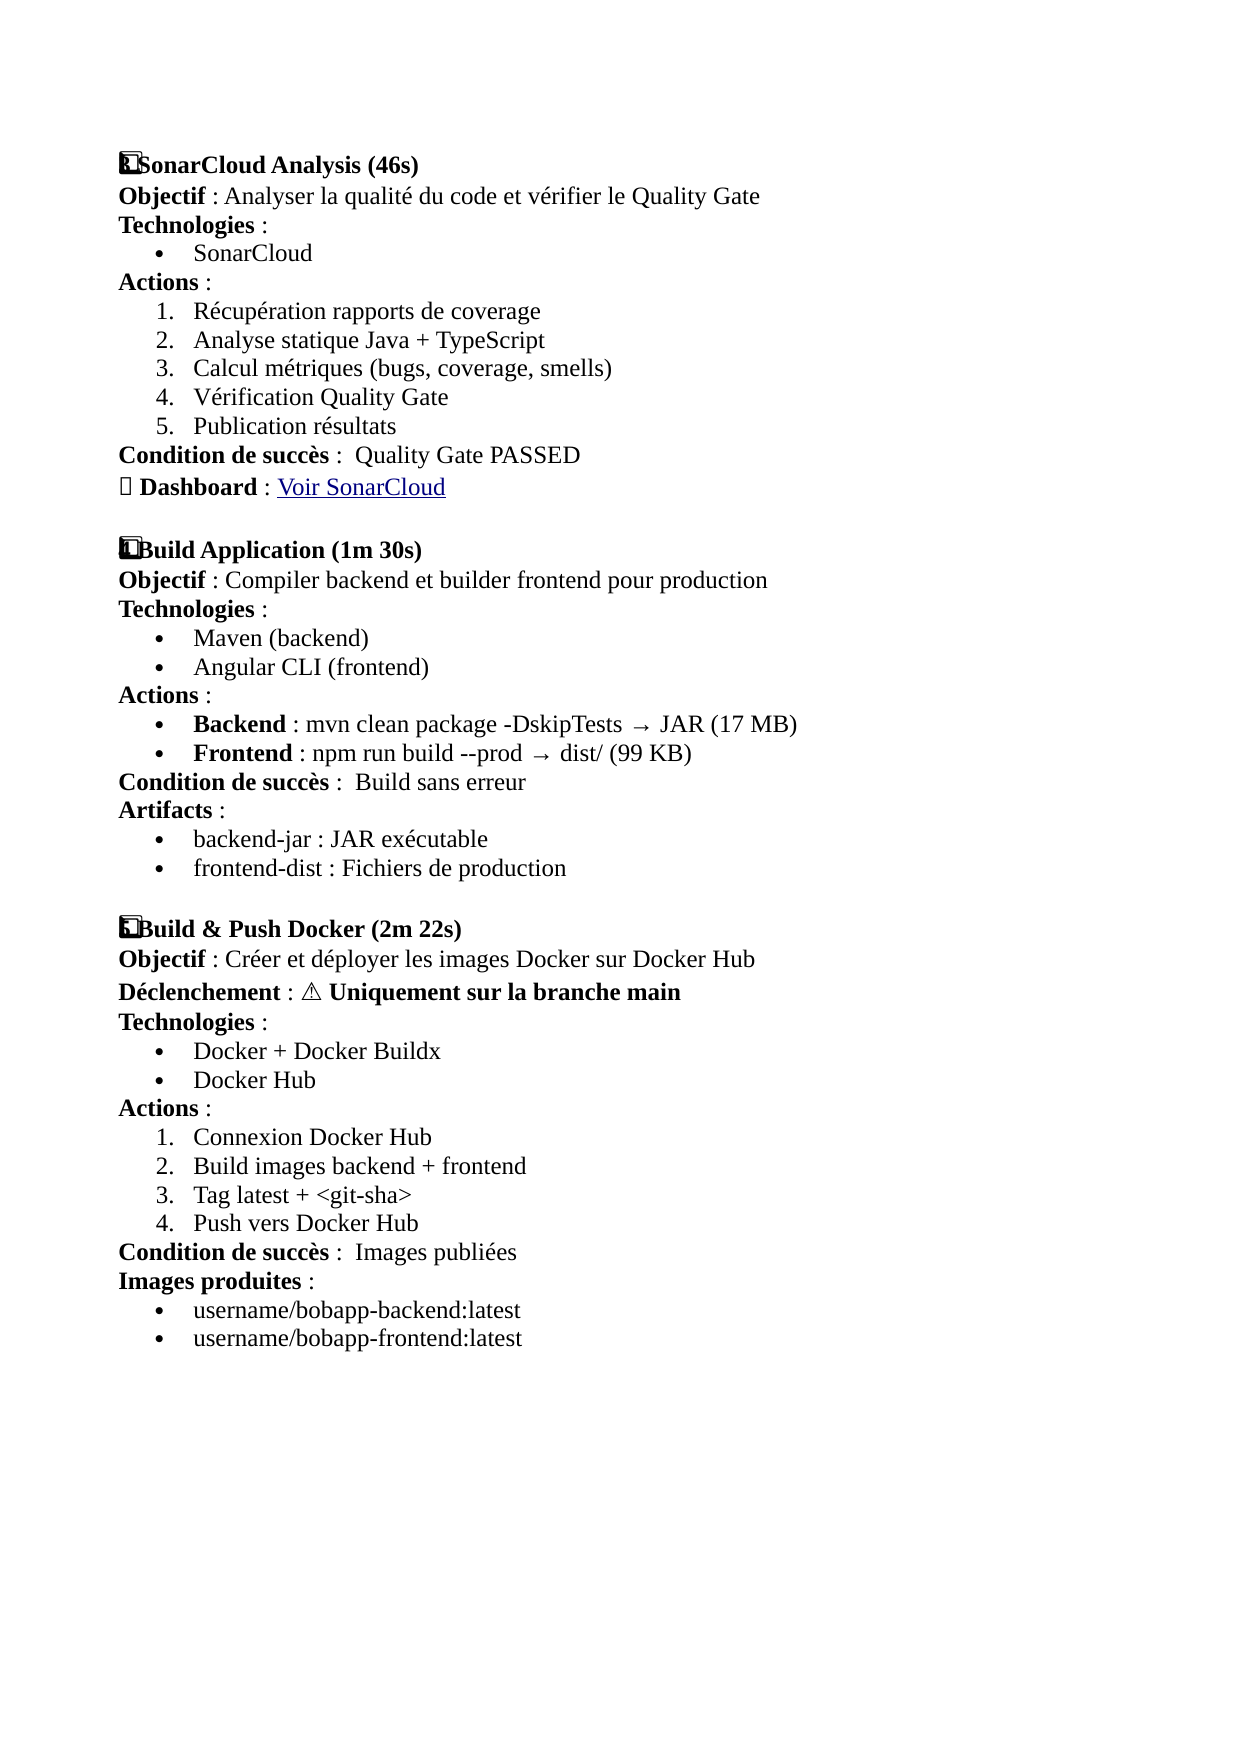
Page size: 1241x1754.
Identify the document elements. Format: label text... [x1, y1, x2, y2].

text Condition de succès : Build sans erreur [118, 767, 1122, 795]
list username/bobapp-frontend:latest [156, 1323, 1122, 1352]
list frontend-dist : Fichiers de production [156, 853, 1122, 882]
list username/bobapp-backend:latest [156, 1295, 1122, 1323]
text Technologies : [118, 594, 1122, 623]
text Condition de succès : Quality Gate PASSED [118, 440, 1122, 468]
text Objectif : Créer et déployer les images Docker sur Docker Hub [118, 944, 1122, 973]
text Objectif : Analyser la qualité du code et vérifier le Quality Gate [118, 181, 1122, 210]
text 🔗 Dashboard : Voir SonarCloud [118, 468, 1122, 502]
list Push vers Docker Hub [156, 1208, 1122, 1237]
list Récupération rapports de coverage [156, 296, 1122, 325]
text Images produites : [118, 1266, 1122, 1295]
list Tag latest + <git-sha> [156, 1180, 1122, 1208]
list Frontend : npm run build --prod → dist/ (99 KB) [156, 738, 1122, 767]
list backend-jar : JAR exécutable [156, 824, 1122, 853]
text 4️⃣ Build Application (1m 30s) [118, 531, 1122, 565]
text Actions : [118, 680, 1122, 709]
text Déclenchement : ⚠️ Uniquement sur la branche main [118, 973, 1122, 1007]
list Publication résultats [156, 411, 1122, 440]
text Objectif : Compiler backend et builder frontend pour production [118, 565, 1122, 594]
text Actions : [118, 1093, 1122, 1122]
list Docker Hub [156, 1065, 1122, 1093]
list Maven (backend) [156, 623, 1122, 652]
list Backend : mvn clean package -DskipTests → JAR (17 MB) [156, 709, 1122, 738]
list Vérification Quality Gate [156, 382, 1122, 411]
text Technologies : [118, 1007, 1122, 1036]
list Build images backend + frontend [156, 1151, 1122, 1180]
text 3️⃣ SonarCloud Analysis (46s) [118, 147, 1122, 181]
text Artifacts : [118, 795, 1122, 824]
list Angular CLI (frontend) [156, 652, 1122, 680]
list Analyse statique Java + TypeScript [156, 325, 1122, 353]
list Docker + Docker Buildx [156, 1036, 1122, 1065]
text Technologies : [118, 210, 1122, 238]
list SonarCloud [156, 238, 1122, 267]
text 5️⃣ Build & Push Docker (2m 22s) [118, 910, 1122, 944]
list Connexion Docker Hub [156, 1122, 1122, 1151]
text Actions : [118, 267, 1122, 296]
text Condition de succès : Images publiées [118, 1237, 1122, 1266]
list Calcul métriques (bugs, coverage, smells) [156, 353, 1122, 382]
